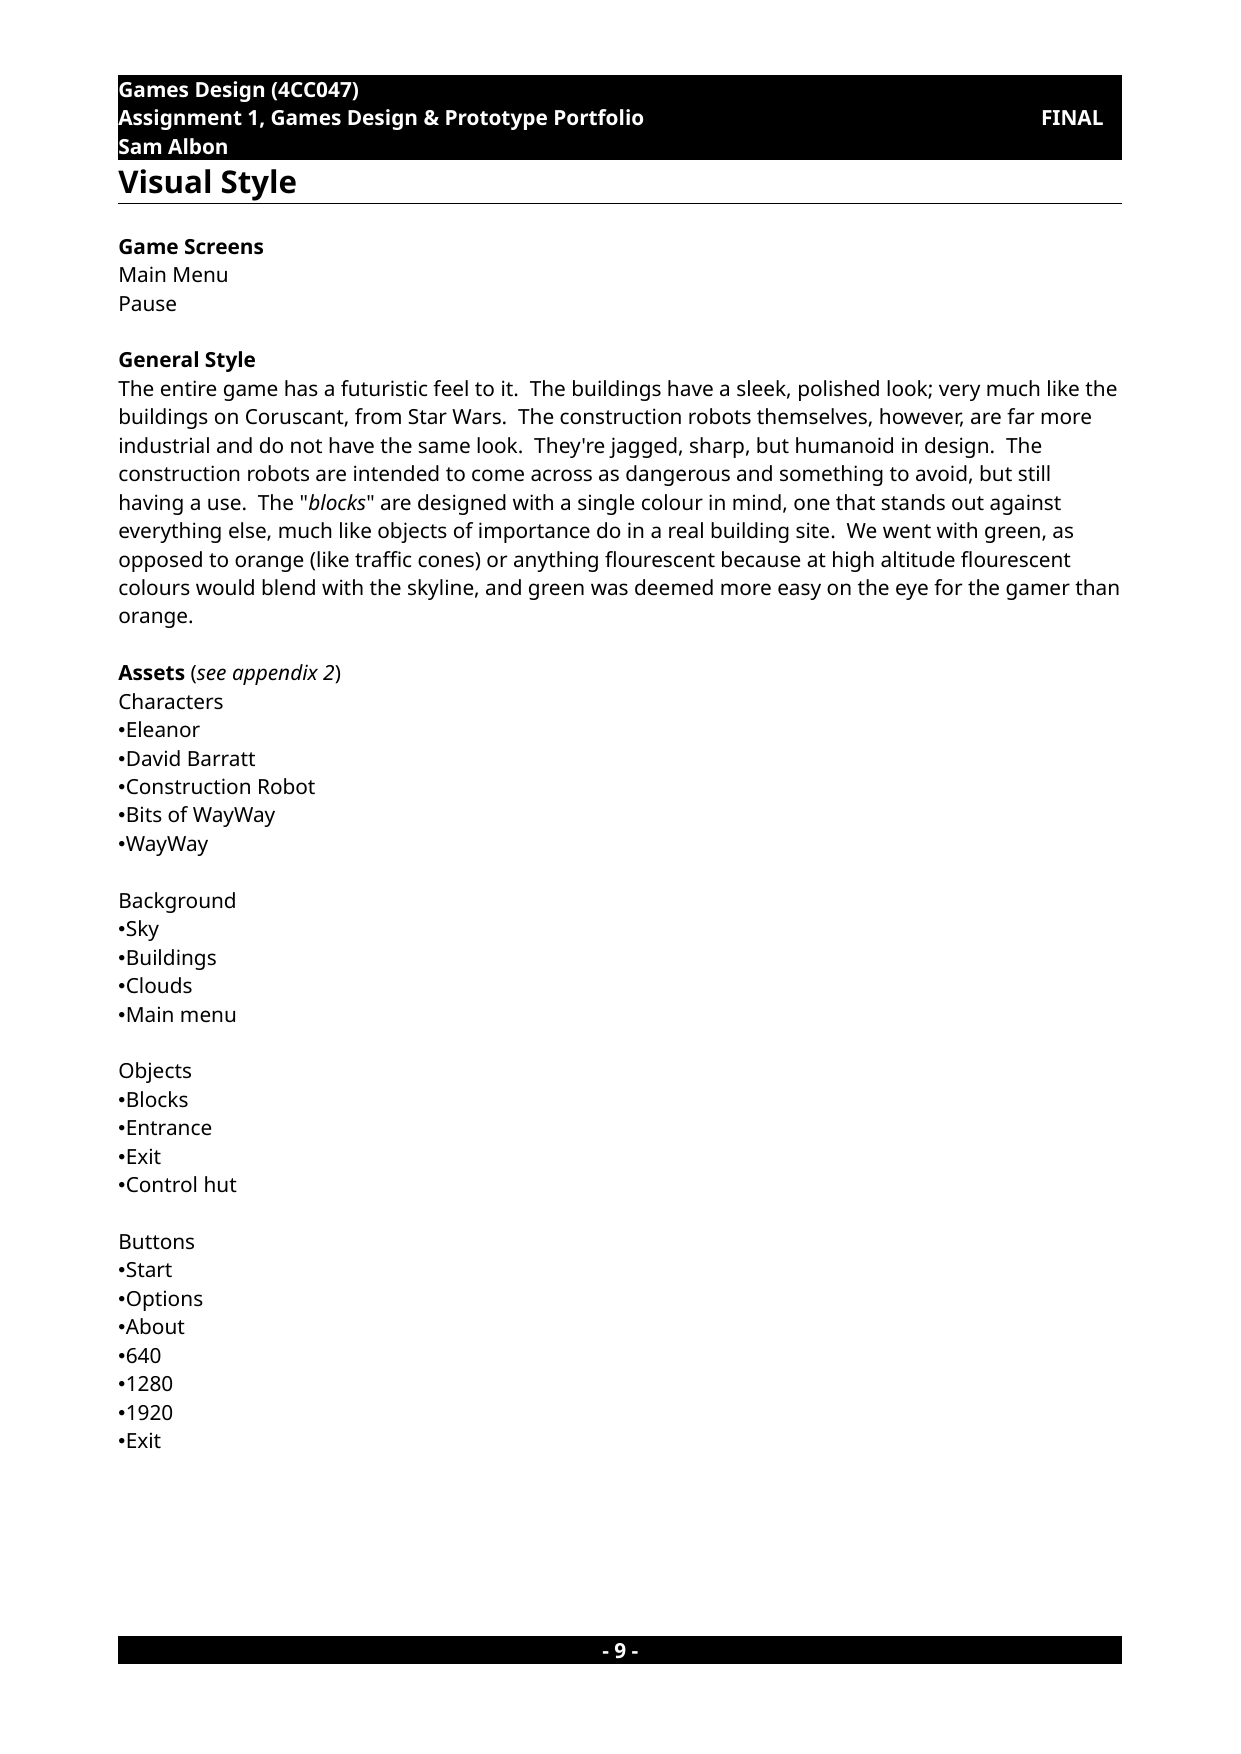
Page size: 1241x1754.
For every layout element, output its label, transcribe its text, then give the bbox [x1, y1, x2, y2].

text Visual Style [118, 160, 1122, 203]
text Game Screens [118, 232, 1122, 260]
list David Barratt [118, 744, 1122, 772]
list 640 [118, 1341, 1122, 1369]
list About [118, 1312, 1122, 1341]
list Entrance [118, 1113, 1122, 1142]
text Pause [118, 289, 1122, 317]
text General Style [118, 346, 1122, 374]
text Main Menu [118, 260, 1122, 289]
list Start [118, 1256, 1122, 1284]
list Bits of WayWay [118, 801, 1122, 829]
list 1920 [118, 1398, 1122, 1426]
list Exit [118, 1142, 1122, 1170]
list Clouds [118, 971, 1122, 1000]
list Main menu [118, 1000, 1122, 1028]
text Characters [118, 687, 1122, 715]
list 1280 [118, 1369, 1122, 1398]
text The entire game has a futuristic feel to it. The buildings have a sleek, polished look; very much like the buildings on Coruscant, from Star Wars. The construction robots themselves, however, are far more industrial and do not have the same look. They're jagged, sharp, but humanoid in design. The construction robots are intended to come across as dangerous and something to avoid, but still having a use. The "blocks" are designed with a single colour in mind, one that stands out against everything else, much like objects of importance do in a real building site. We went with green, as opposed to orange (like traffic cones) or anything flourescent because at high altitude flourescent colours would blend with the skyline, and green was deemed more easy on the eye for the gamer than orange. [118, 374, 1122, 630]
list Eleanor [118, 715, 1122, 744]
text Background [118, 886, 1122, 914]
list Options [118, 1284, 1122, 1312]
list Exit [118, 1426, 1122, 1455]
text Buttons [118, 1227, 1122, 1256]
list Buildings [118, 943, 1122, 971]
list Blocks [118, 1085, 1122, 1113]
list Control hut [118, 1170, 1122, 1199]
list Construction Robot [118, 772, 1122, 801]
text Objects [118, 1057, 1122, 1085]
text Assets (see appendix 2) [118, 658, 1122, 687]
list Sky [118, 914, 1122, 943]
list WayWay [118, 829, 1122, 857]
